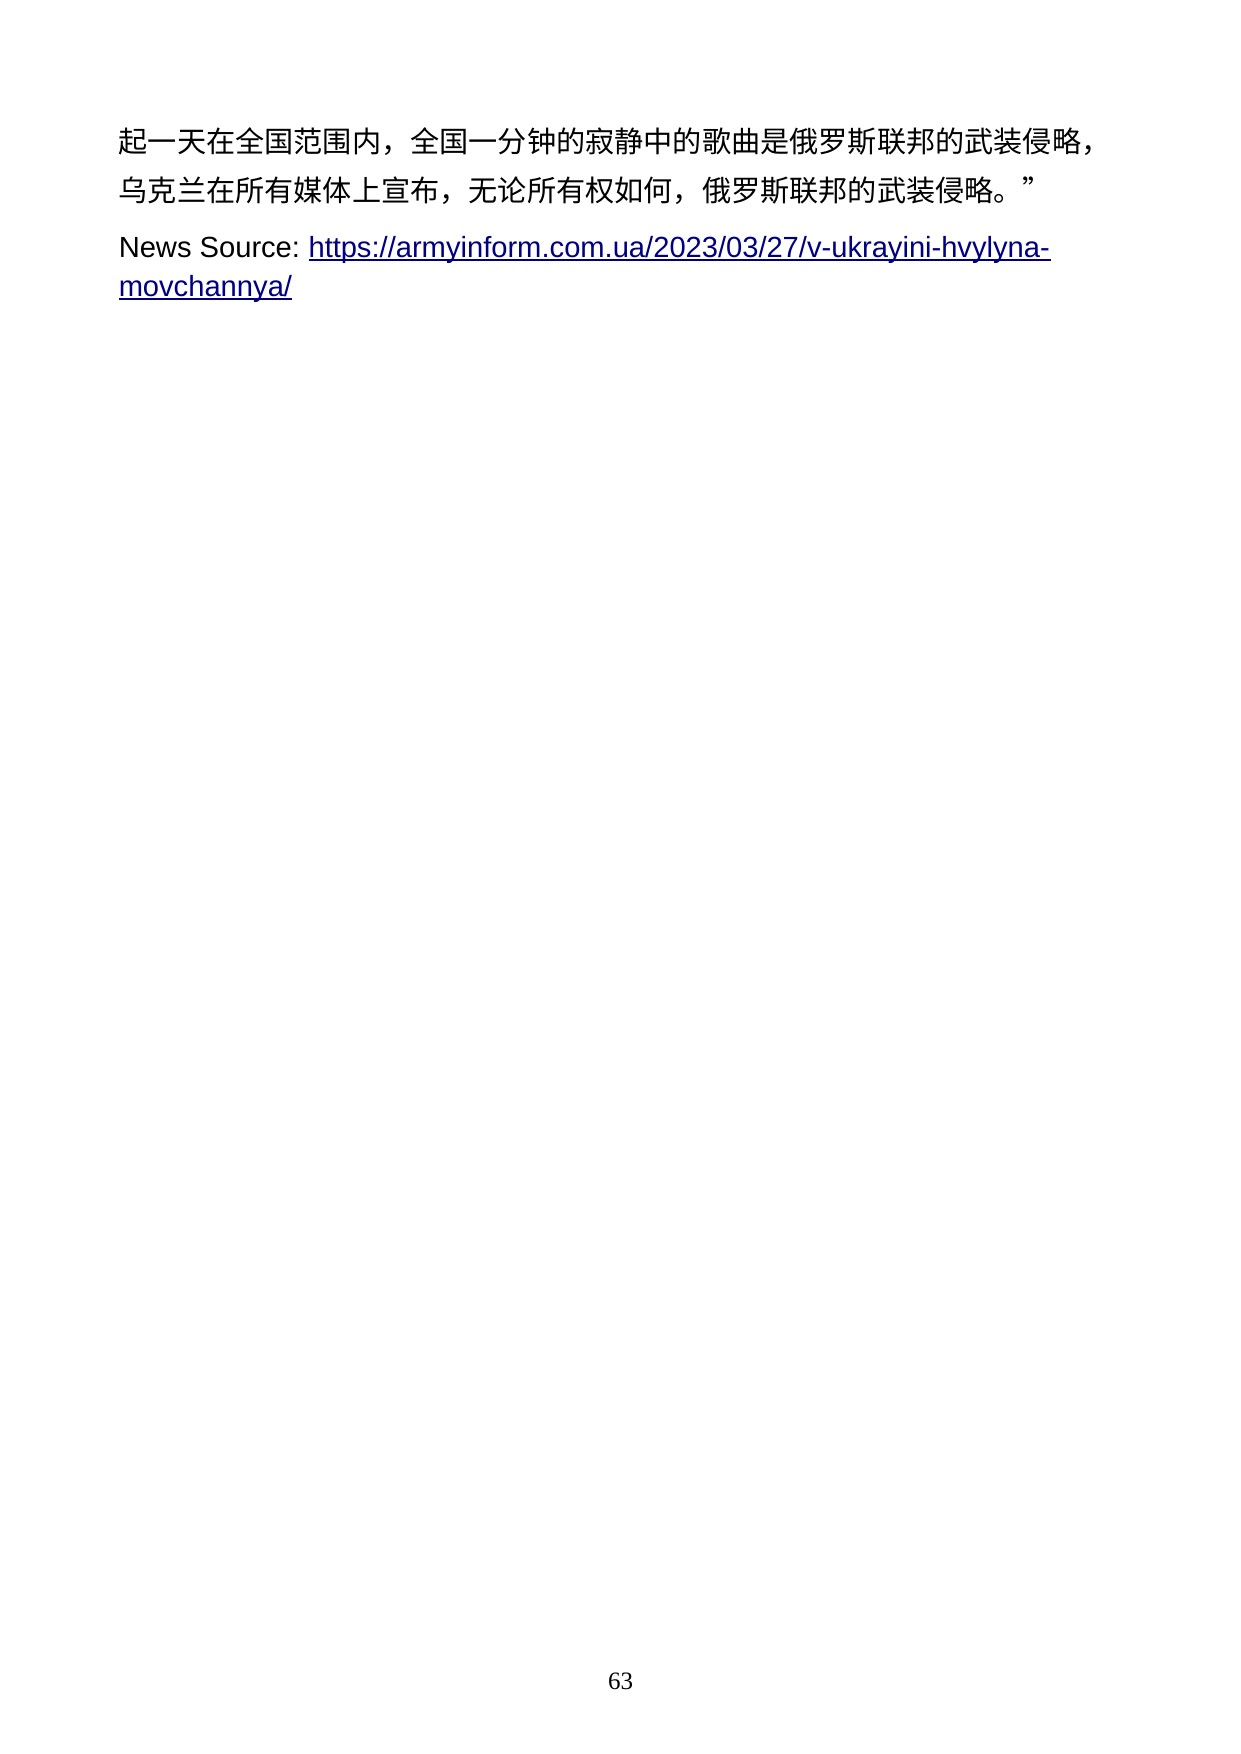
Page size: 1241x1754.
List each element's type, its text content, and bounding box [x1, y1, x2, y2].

text 起一天在全国范围内，全国一分钟的寂静中的歌曲是俄罗斯联邦的武装侵略，乌克兰在所有媒体上宣布，无论所有权如何，俄罗斯联邦的武装侵略。” [118, 118, 1122, 209]
text News Source: https://armyinform.com.ua/2023/03/27/v-ukrayini-hvylyna-movchannya/ [118, 230, 1122, 302]
